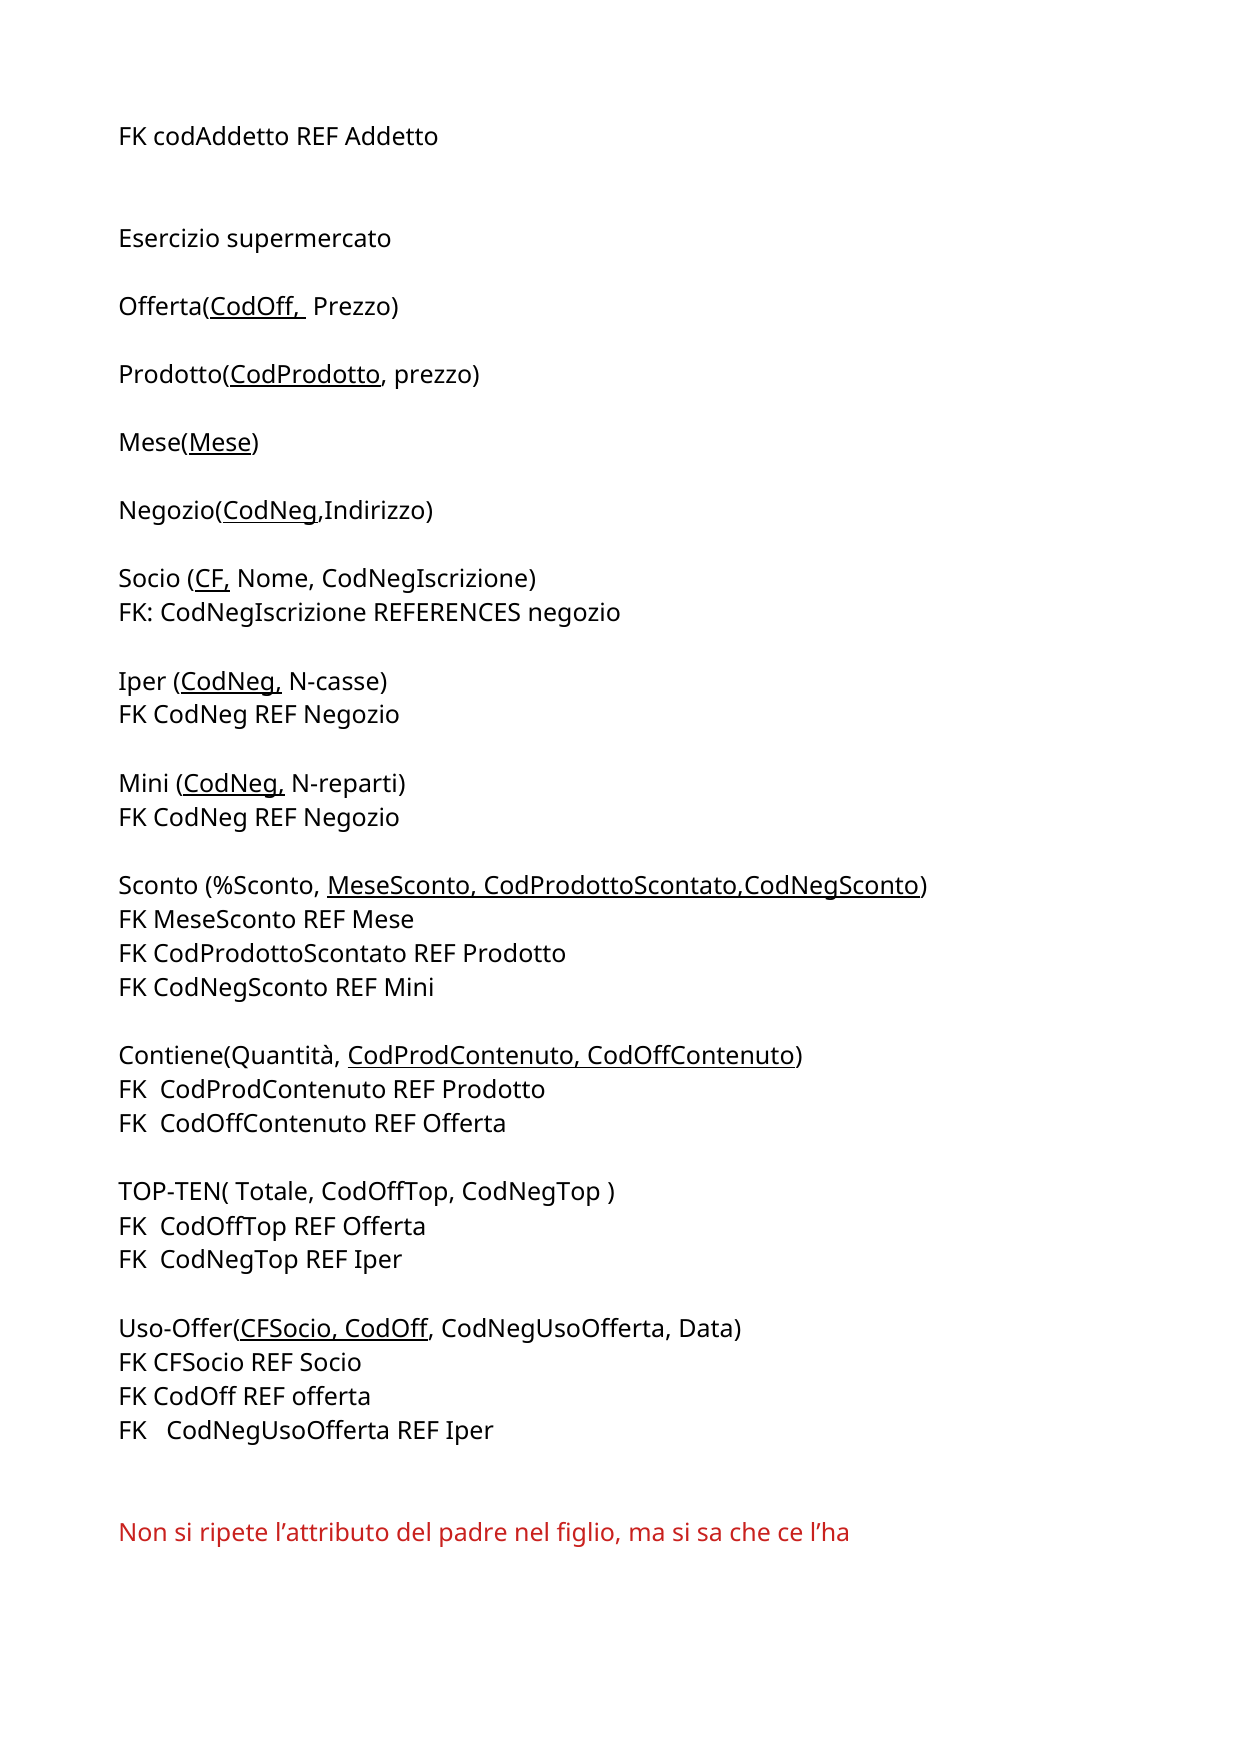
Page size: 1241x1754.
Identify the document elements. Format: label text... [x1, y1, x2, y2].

text FK CodNegTop REF Iper [118, 1242, 1122, 1276]
text FK CodNeg REF Negozio [118, 799, 1122, 867]
text FK CodNegUsoOfferta REF Iper [118, 1412, 1122, 1447]
text Prodotto(CodProdotto, prezzo) [118, 357, 1122, 391]
text FK CodNegSconto REF Mini [118, 970, 1122, 1004]
text Contiene(Quantità, CodProdContenuto, CodOffContenuto) [118, 1038, 1122, 1072]
text Non si ripete l’attributo del padre nel figlio, ma si sa che ce l’ha [118, 1515, 1122, 1549]
text Offerta(CodOff, Prezzo) [118, 288, 1122, 322]
text Esercizio supermercato [118, 220, 1122, 254]
text Negozio(CodNeg,Indirizzo) [118, 493, 1122, 527]
text Mini (CodNeg, N-reparti) [118, 765, 1122, 799]
text TOP-TEN( Totale, CodOffTop, CodNegTop ) [118, 1174, 1122, 1208]
text FK codAddetto REF Addetto [118, 118, 1122, 152]
text FK: CodNegIscrizione REFERENCES negozio [118, 595, 1122, 629]
text FK CodOff REF offerta [118, 1378, 1122, 1412]
text Iper (CodNeg, N-casse) [118, 663, 1122, 697]
text Uso-Offer(CFSocio, CodOff, CodNegUsoOfferta, Data) [118, 1310, 1122, 1344]
text FK CodNeg REF Negozio [118, 697, 1122, 731]
text FK MeseSconto REF Mese [118, 902, 1122, 936]
text FK CodProdContenuto REF Prodotto [118, 1072, 1122, 1106]
text Mese(Mese) [118, 425, 1122, 459]
text Socio (CF, Nome, CodNegIscrizione) [118, 561, 1122, 595]
text FK CFSocio REF Socio [118, 1344, 1122, 1378]
text FK CodOffContenuto REF Offerta [118, 1106, 1122, 1140]
text FK CodProdottoScontato REF Prodotto [118, 936, 1122, 970]
text FK CodOffTop REF Offerta [118, 1208, 1122, 1242]
text Sconto (%Sconto, MeseSconto, CodProdottoScontato,CodNegSconto) [118, 867, 1122, 902]
